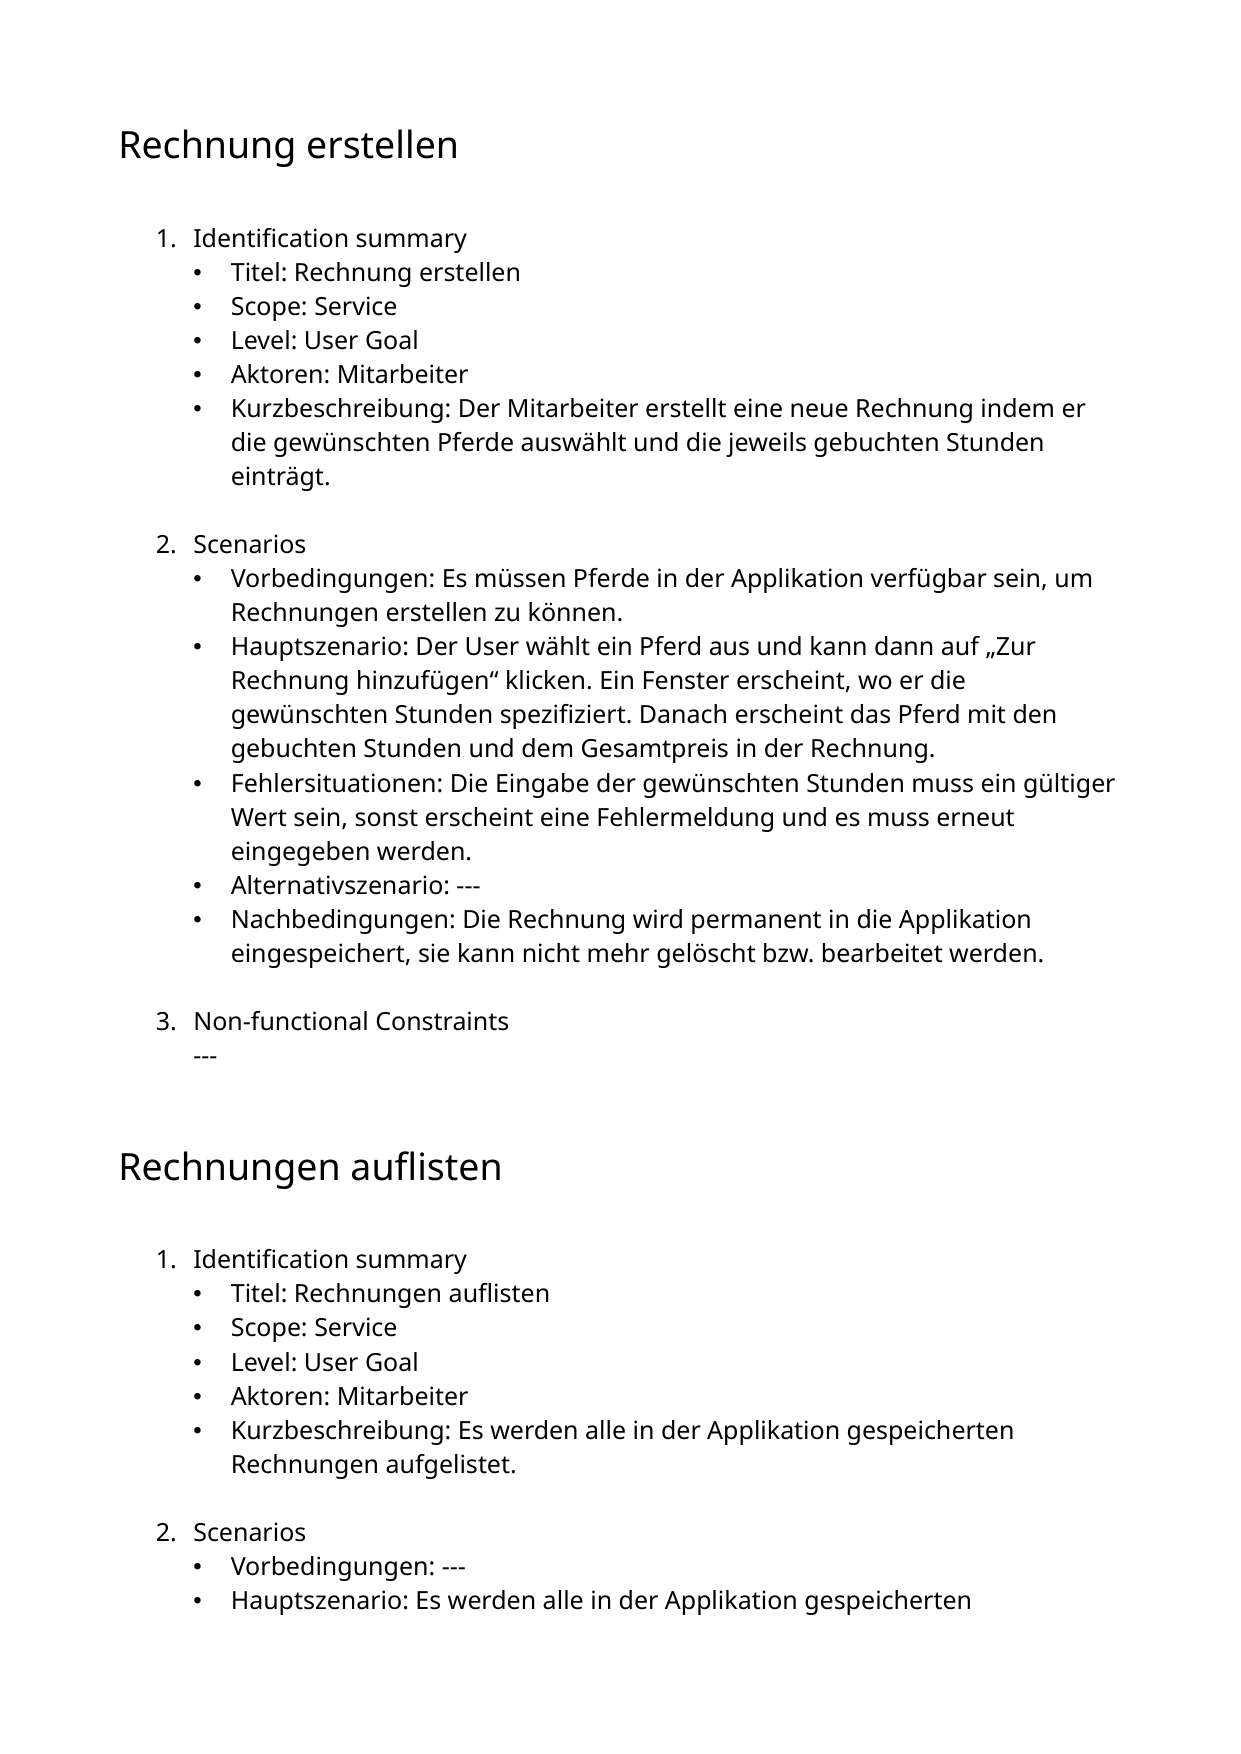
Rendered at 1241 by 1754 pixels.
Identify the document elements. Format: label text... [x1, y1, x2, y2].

list Scenarios [156, 527, 1122, 561]
list Aktoren: Mitarbeiter [193, 1378, 1122, 1412]
list Titel: Rechnung erstellen [193, 254, 1122, 288]
list Kurzbeschreibung: Der Mitarbeiter erstellt eine neue Rechnung indem er die gewünschten Pferde auswählt und die jeweils gebuchten Stunden einträgt. [193, 391, 1122, 493]
list Hauptszenario: Der User wählt ein Pferd aus und kann dann auf „Zur Rechnung hinzufügen“ klicken. Ein Fenster erscheint, wo er die gewünschten Stunden spezifiziert. Danach erscheint das Pferd mit den gebuchten Stunden und dem Gesamtpreis in der Rechnung. [193, 629, 1122, 765]
list Hauptszenario: Es werden alle in der Applikation gespeicherten [193, 1583, 1122, 1617]
text Rechnung erstellen [118, 118, 1122, 169]
list Titel: Rechnungen auflisten [193, 1276, 1122, 1310]
list Nachbedingungen: Die Rechnung wird permanent in die Applikation eingespeichert, sie kann nicht mehr gelöscht bzw. bearbeitet werden. [193, 901, 1122, 969]
list Vorbedingungen: Es müssen Pferde in der Applikation verfügbar sein, um Rechnungen erstellen zu können. [193, 561, 1122, 629]
list Scenarios [156, 1514, 1122, 1548]
list Identification summary [156, 220, 1122, 254]
list Level: User Goal [193, 1344, 1122, 1378]
list --- [156, 1038, 1122, 1072]
list Identification summary [156, 1242, 1122, 1276]
list Level: User Goal [193, 322, 1122, 356]
list Non-functional Constraints [156, 1004, 1122, 1038]
list Aktoren: Mitarbeiter [193, 356, 1122, 391]
list Scope: Service [193, 1310, 1122, 1344]
list Vorbedingungen: --- [193, 1548, 1122, 1583]
text Rechnungen auflisten [118, 1140, 1122, 1191]
list Alternativszenario: --- [193, 867, 1122, 901]
list Kurzbeschreibung: Es werden alle in der Applikation gespeicherten Rechnungen aufgelistet. [193, 1412, 1122, 1480]
list Fehlersituationen: Die Eingabe der gewünschten Stunden muss ein gültiger Wert sein, sonst erscheint eine Fehlermeldung und es muss erneut eingegeben werden. [193, 765, 1122, 867]
list Scope: Service [193, 288, 1122, 322]
